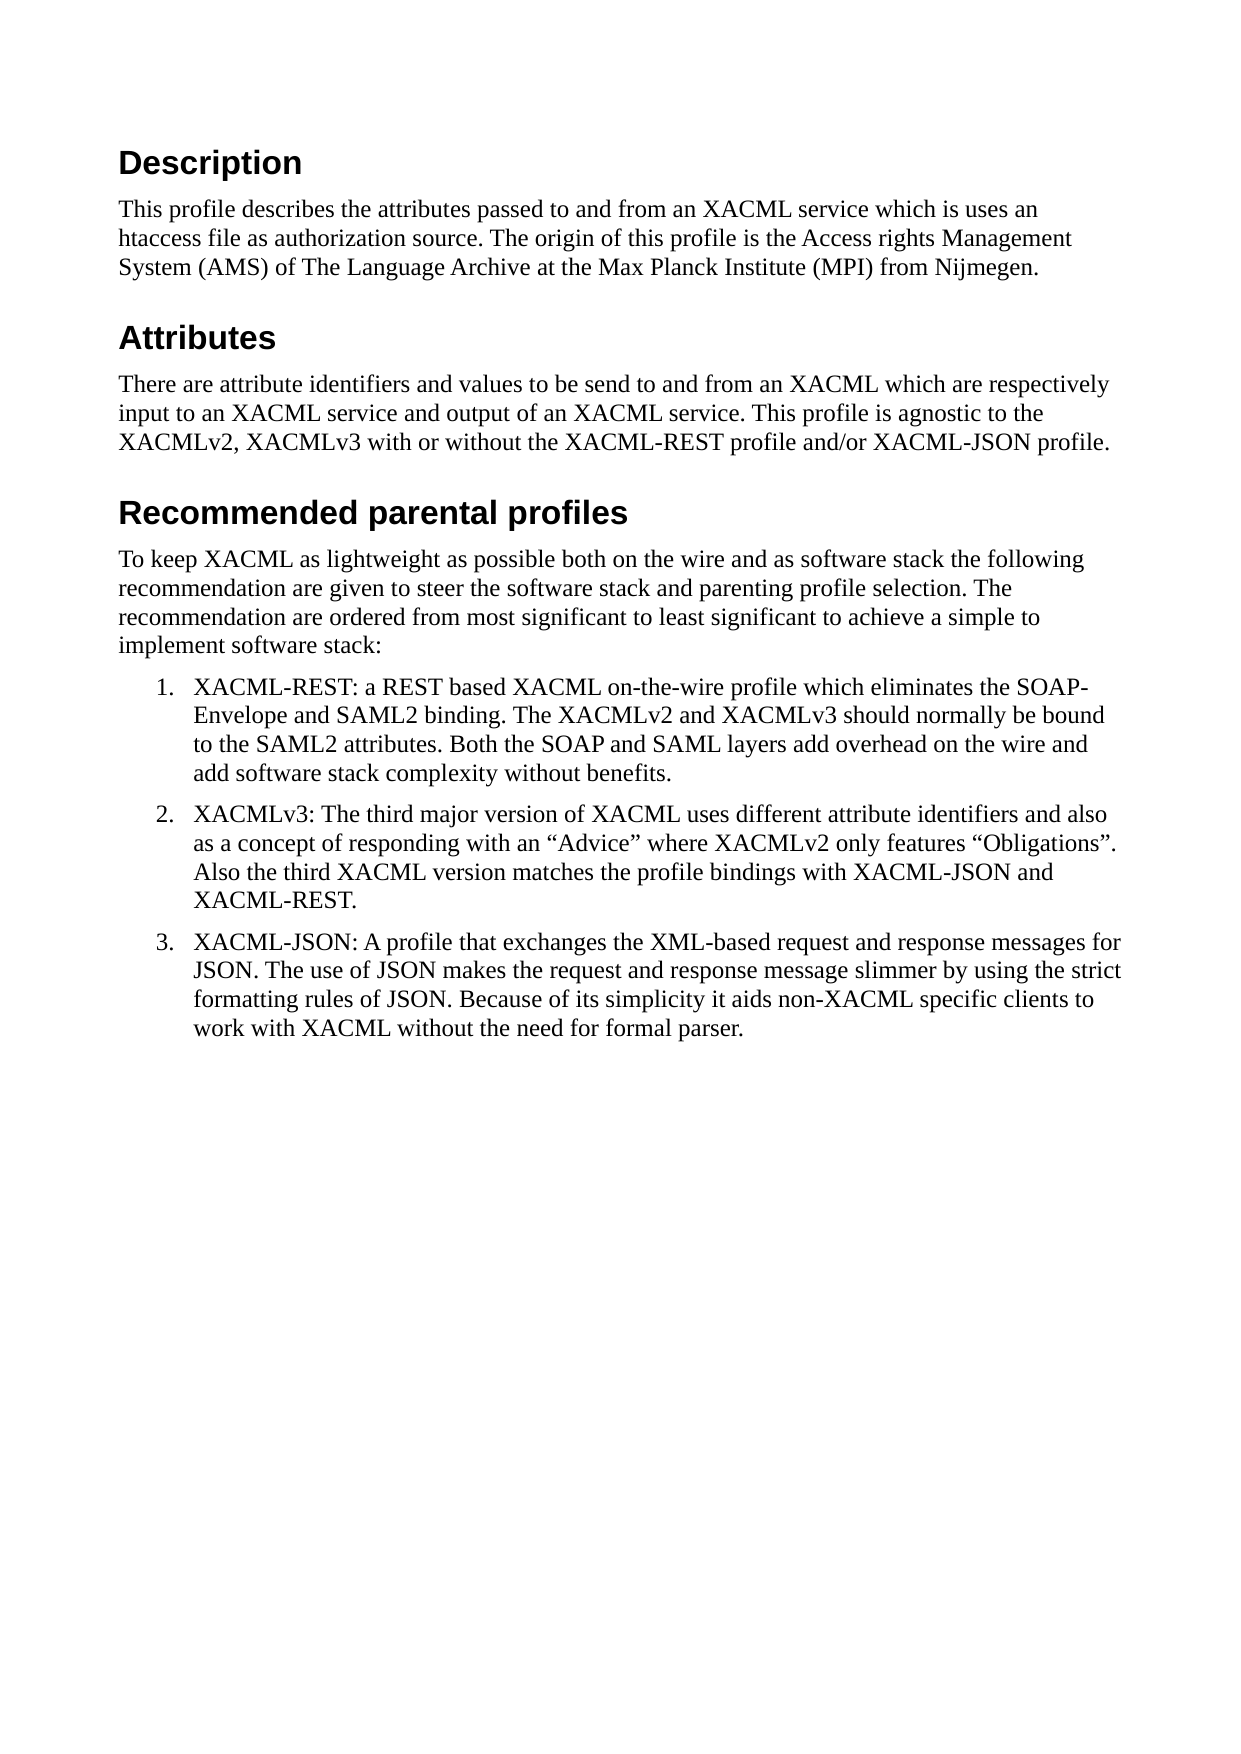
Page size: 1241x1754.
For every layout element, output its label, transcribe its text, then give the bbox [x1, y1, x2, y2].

list XACML-JSON: A profile that exchanges the XML-based request and response messages for JSON. The use of JSON makes the request and response message slimmer by using the strict formatting rules of JSON. Because of its simplicity it aids non-XACML specific clients to work with XACML without the need for formal parser. [156, 927, 1122, 1042]
list XACML-REST: a REST based XACML on-the-wire profile which eliminates the SOAP-Envelope and SAML2 binding. The XACMLv2 and XACMLv3 should normally be bound to the SAML2 attributes. Both the SOAP and SAML layers add overhead on the wire and add software stack complexity without benefits. [156, 672, 1122, 787]
text This profile describes the attributes passed to and from an XACML service which is uses an htaccess file as authorization source. The origin of this profile is the Access rights Management System (AMS) of The Language Archive at the Max Planck Institute (MPI) from Nijmegen. [118, 194, 1122, 281]
subtitle Description [118, 143, 1122, 182]
text There are attribute identifiers and values to be send to and from an XACML which are respectively input to an XACML service and output of an XACML service. This profile is agnostic to the XACMLv2, XACMLv3 with or without the XACML-REST profile and/or XACML-JSON profile. [118, 369, 1122, 455]
subtitle Recommended parental profiles [118, 493, 1122, 532]
list XACMLv3: The third major version of XACML uses different attribute identifiers and also as a concept of responding with an “Advice” where XACMLv2 only features “Obligations”. Also the third XACML version matches the profile bindings with XACML-JSON and XACML-REST. [156, 799, 1122, 914]
text To keep XACML as lightweight as possible both on the wire and as software stack the following recommendation are given to steer the software stack and parenting profile selection. The recommendation are ordered from most significant to least significant to achieve a simple to implement software stack: [118, 544, 1122, 659]
subtitle Attributes [118, 318, 1122, 357]
